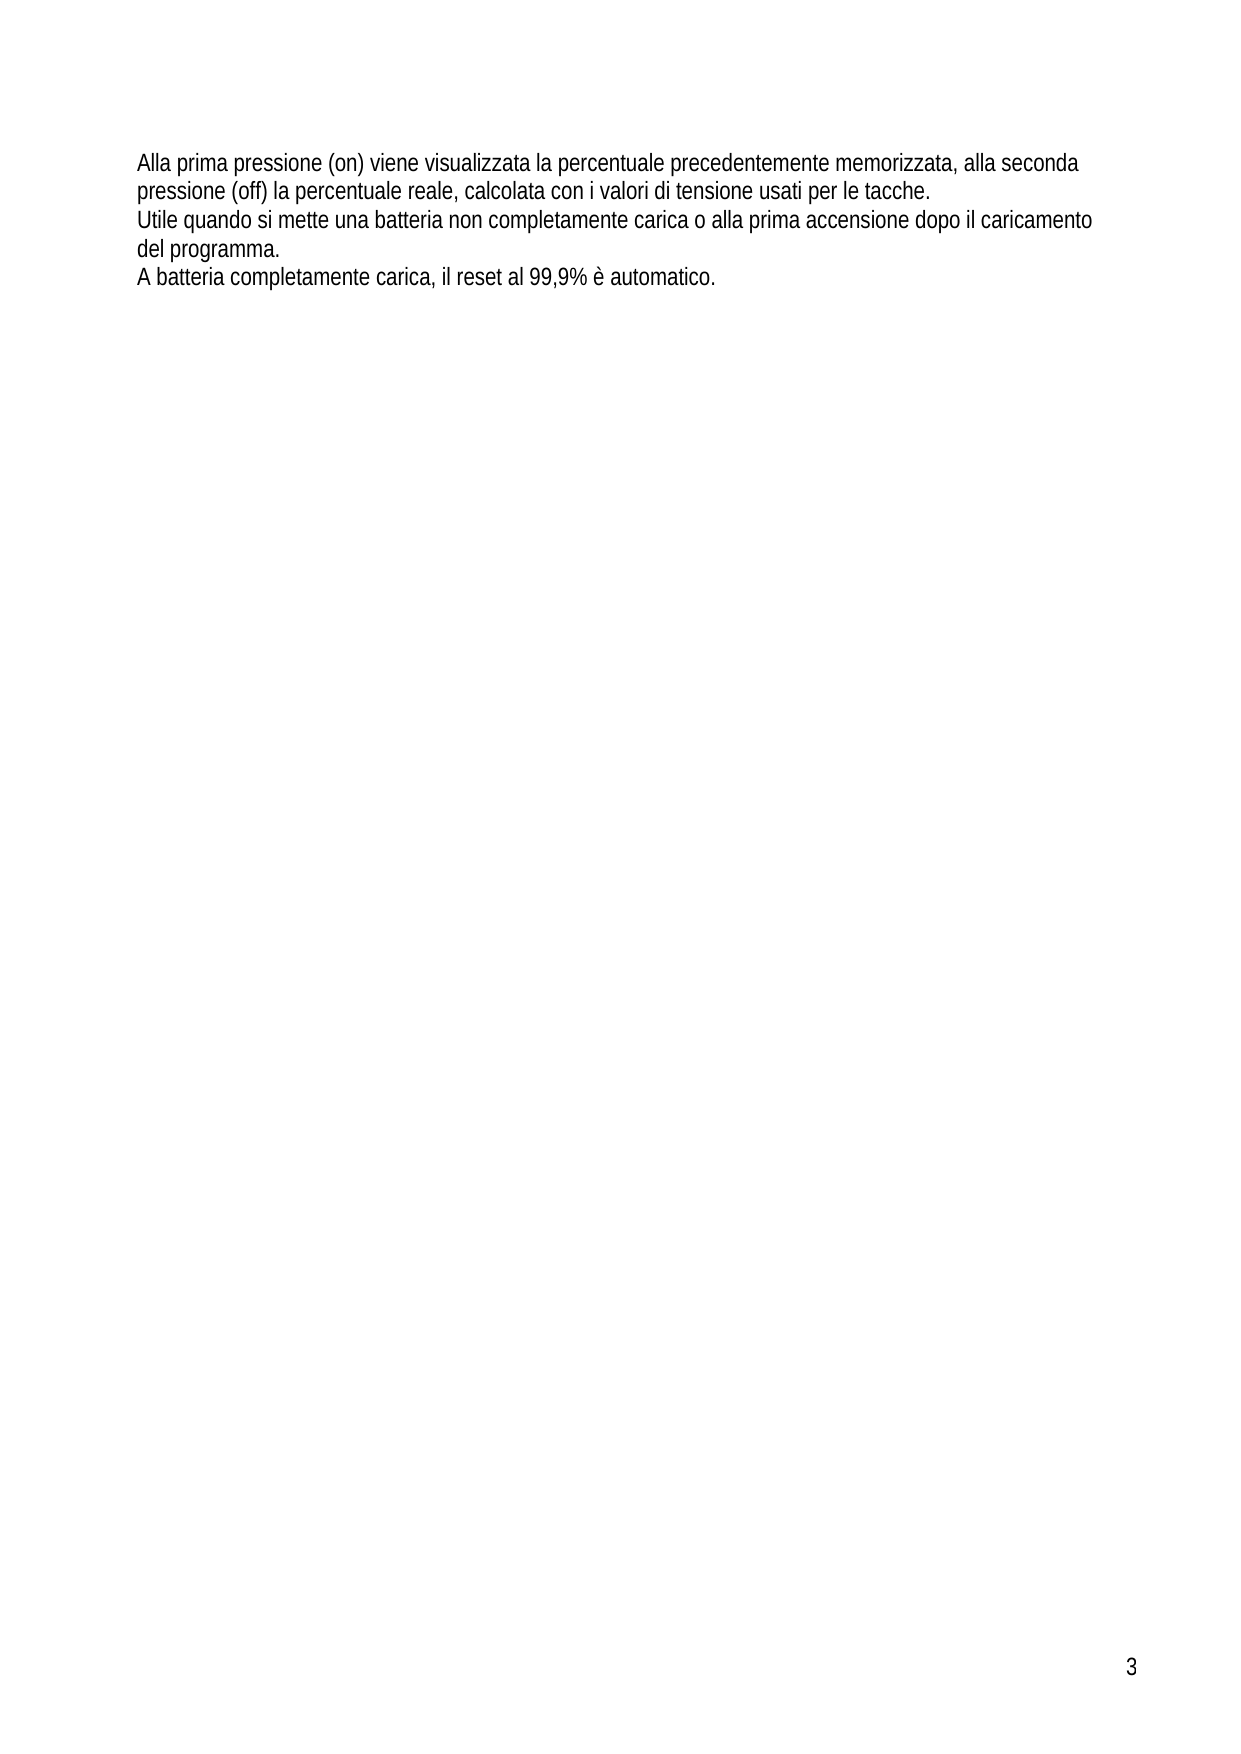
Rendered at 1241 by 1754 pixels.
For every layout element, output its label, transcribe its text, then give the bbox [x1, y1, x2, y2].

text Alla prima pressione (on) viene visualizzata la percentuale precedentemente memorizzata, alla seconda pressione (off) la percentuale reale, calcolata con i valori di tensione usati per le tacche. [137, 148, 1125, 205]
text A batteria completamente carica, il reset al 99,9% è automatico. [137, 262, 1125, 291]
text Utile quando si mette una batteria non completamente carica o alla prima accensione dopo il caricamento del programma. [137, 205, 1125, 262]
